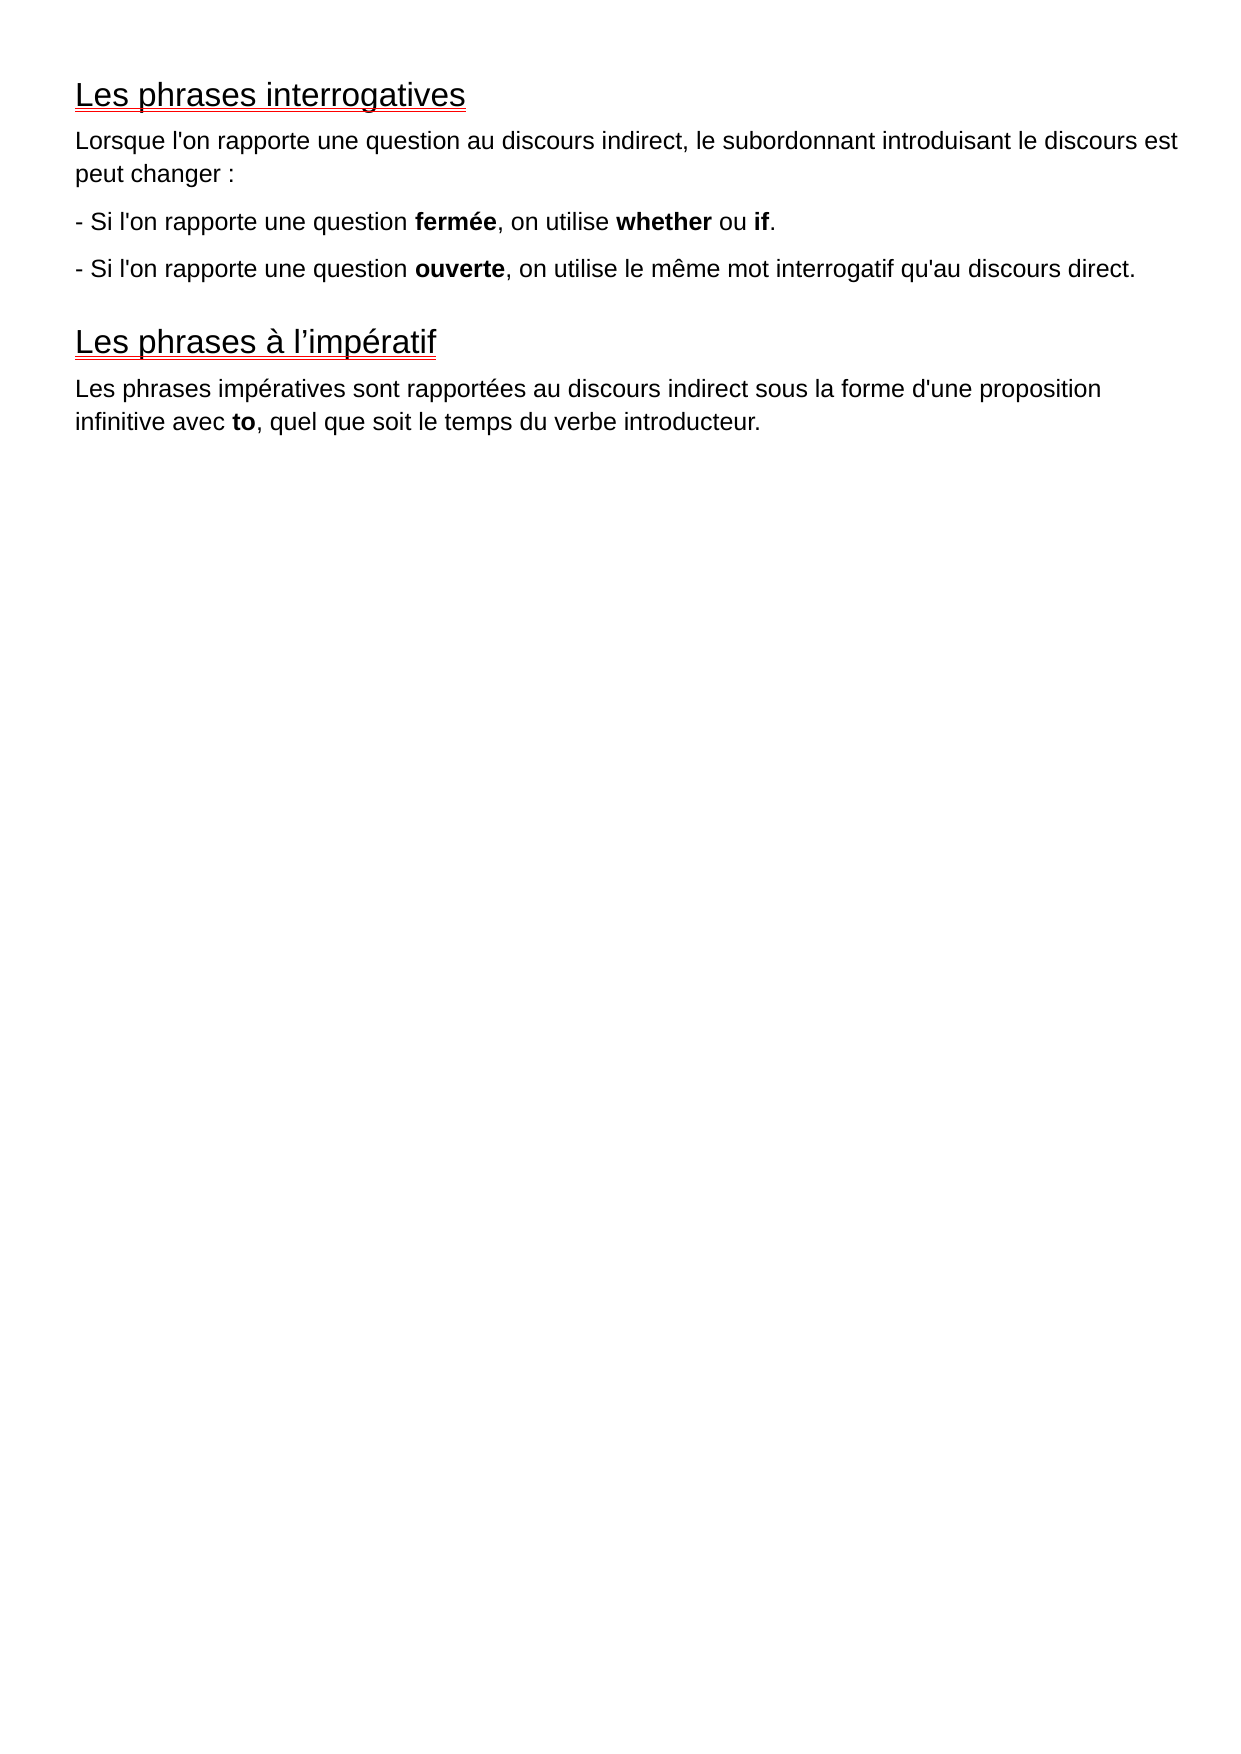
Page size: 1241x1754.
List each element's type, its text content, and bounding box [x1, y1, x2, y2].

text Lorsque l'on rapporte une question au discours indirect, le subordonnant introduisant le discours est peut changer : [75, 126, 1182, 188]
subtitle Les phrases interrogatives [75, 75, 1182, 113]
text - Si l'on rapporte une question ouverte, on utilise le même mot interrogatif qu'au discours direct. [75, 254, 1182, 283]
text - Si l'on rapporte une question fermée, on utilise whether ou if. [75, 207, 1182, 235]
text Les phrases impératives sont rapportées au discours indirect sous la forme d'une proposition infinitive avec to, quel que soit le temps du verbe introducteur. [75, 373, 1182, 435]
subtitle Les phrases à l’impératif [75, 323, 1182, 361]
